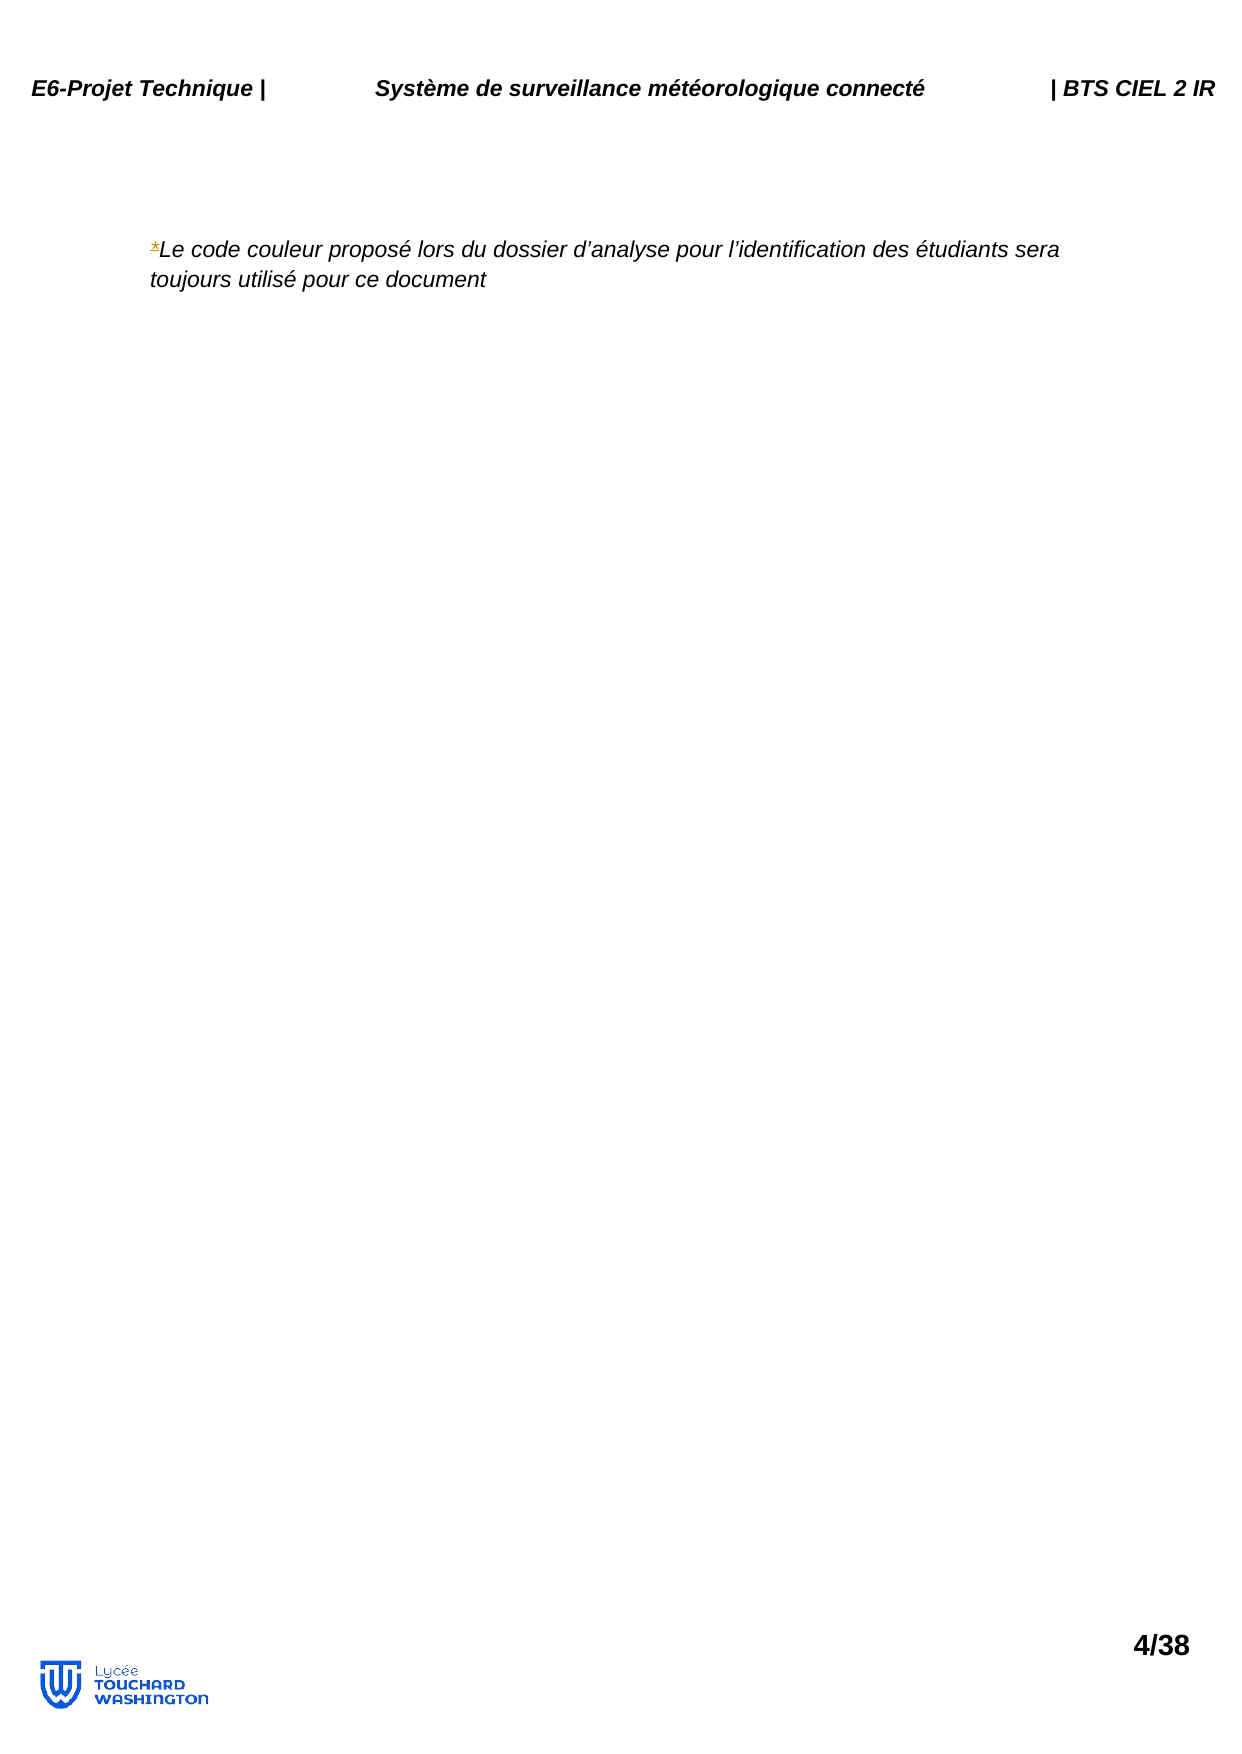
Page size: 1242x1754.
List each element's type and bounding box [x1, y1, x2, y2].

picture [0, 1622, 249, 1747]
